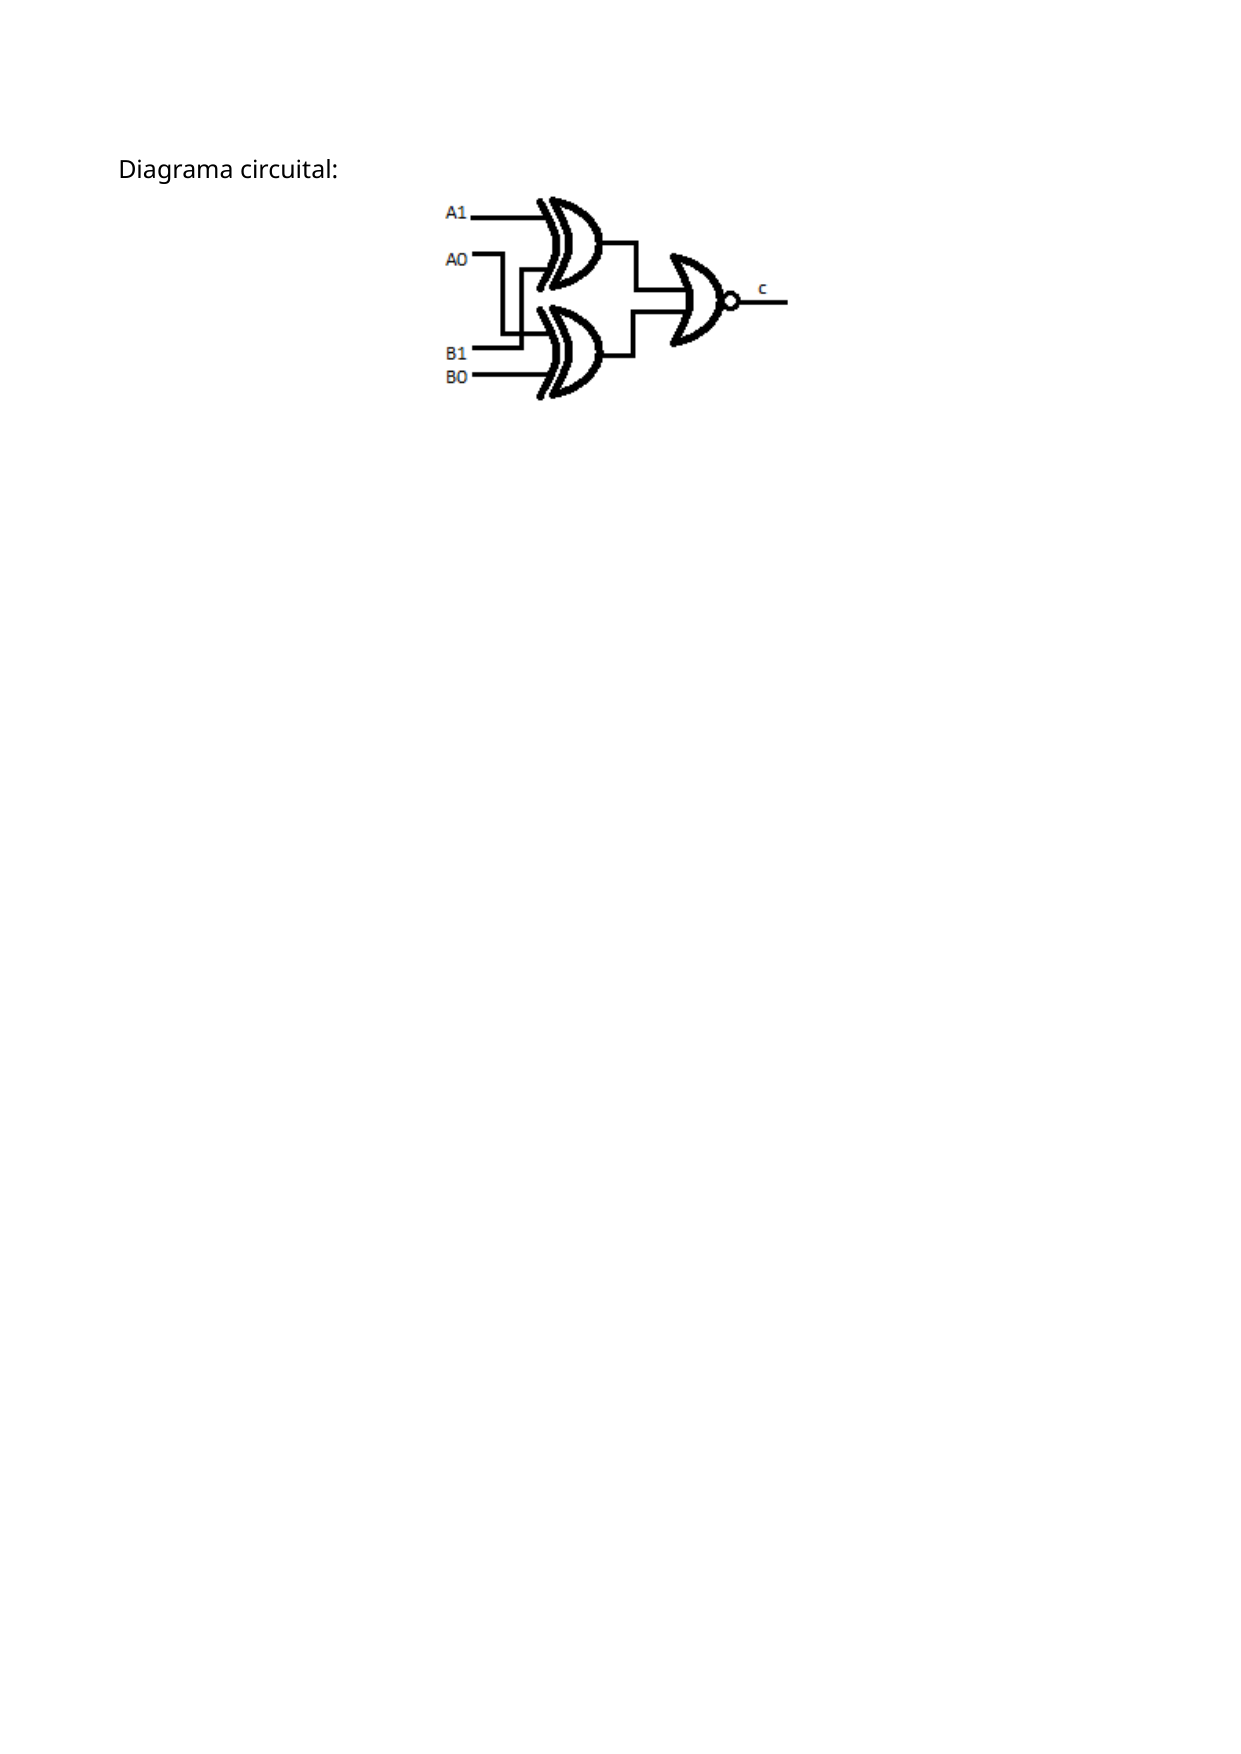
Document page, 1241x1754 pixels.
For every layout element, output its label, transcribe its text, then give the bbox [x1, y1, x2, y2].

text Diagrama circuital: [118, 152, 1122, 186]
picture [442, 186, 799, 421]
